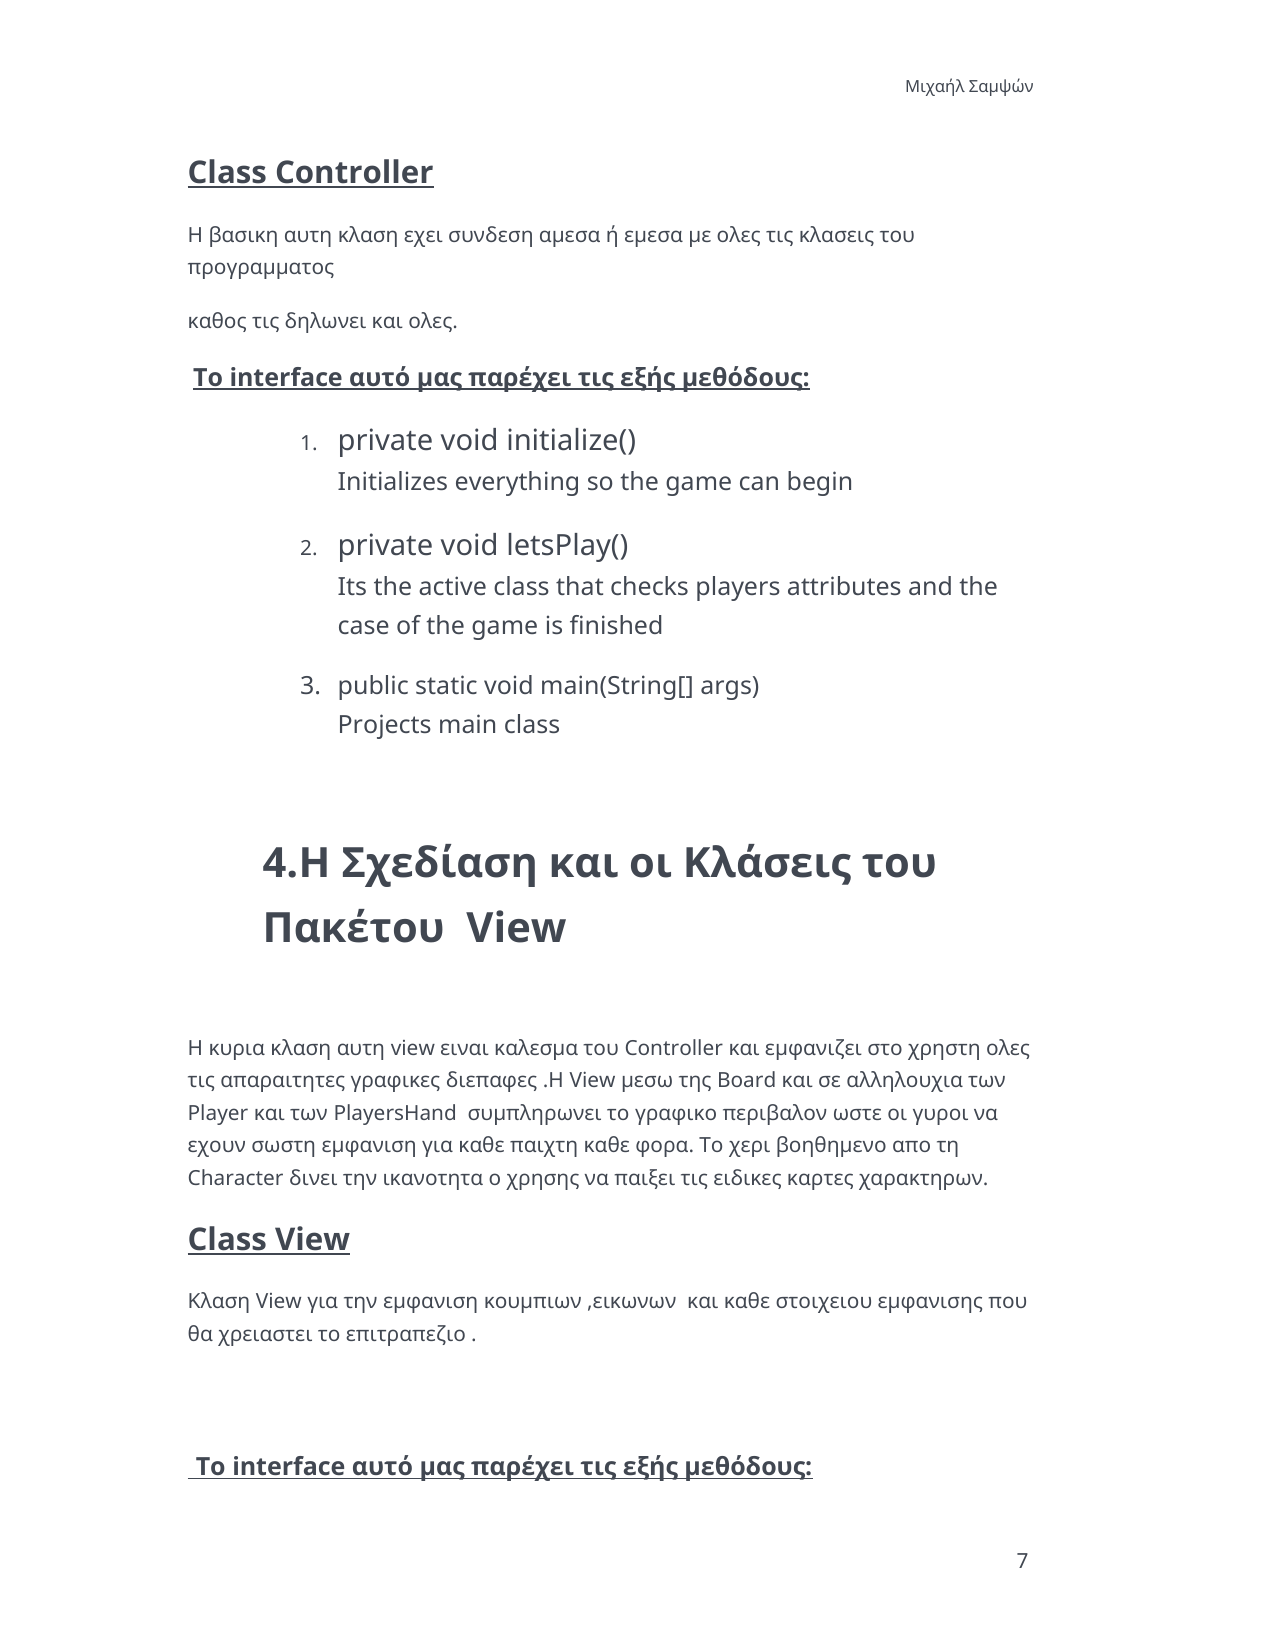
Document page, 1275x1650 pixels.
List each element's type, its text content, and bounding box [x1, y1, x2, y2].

text Το interface αυτό μας παρέχει τις εξής μεθόδους: [187, 359, 1034, 393]
text καθος τις δηλωνει και ολες. [187, 306, 1034, 334]
text Class View [187, 1216, 1034, 1259]
list private void initialize() Initializes everything so the game can begin [300, 419, 1034, 498]
text Class Controller [187, 150, 1034, 193]
text Κλαση View για την εμφανιση κουμπιων ,εικωνων και καθε στοιχειου εμφανισης που θα χρειαστει το επιτραπεζιο . [187, 1286, 1034, 1347]
text Το interface αυτό μας παρέχει τις εξής μεθόδους: [187, 1442, 1034, 1485]
text Η βασικη αυτη κλαση εχει συνδεση αμεσα ή εμεσα με ολες τις κλασεις του προγραμματος [187, 220, 1034, 281]
subtitle 4.Η Σχεδίαση και οι Κλάσεις του Πακέτου View [225, 832, 1034, 954]
list public static void main(String[] args) Projects main class [300, 668, 1034, 741]
list private void letsPlay() Its the active class that checks players attributes and the case of the game is finished [300, 524, 1034, 642]
text H κυρια κλαση αυτη view ειναι καλεσμα του Controller και εμφανιζει στο χρηστη ολες τις απαραιτητες γραφικες διεπαφες .Η View μεσω της Board και σε αλληλουχια των Player και των PlayersHand συμπληρωνει το γραφικο περιβαλον ωστε οι γυροι να εχουν σωστη εμφανιση για καθε παιχτη καθε φορα. Το χερι βοηθημενο απο τη Character δινει την ικανοτητα ο χρησης να παιξει τις ειδικες καρτες χαρακτηρων. [187, 1033, 1034, 1191]
